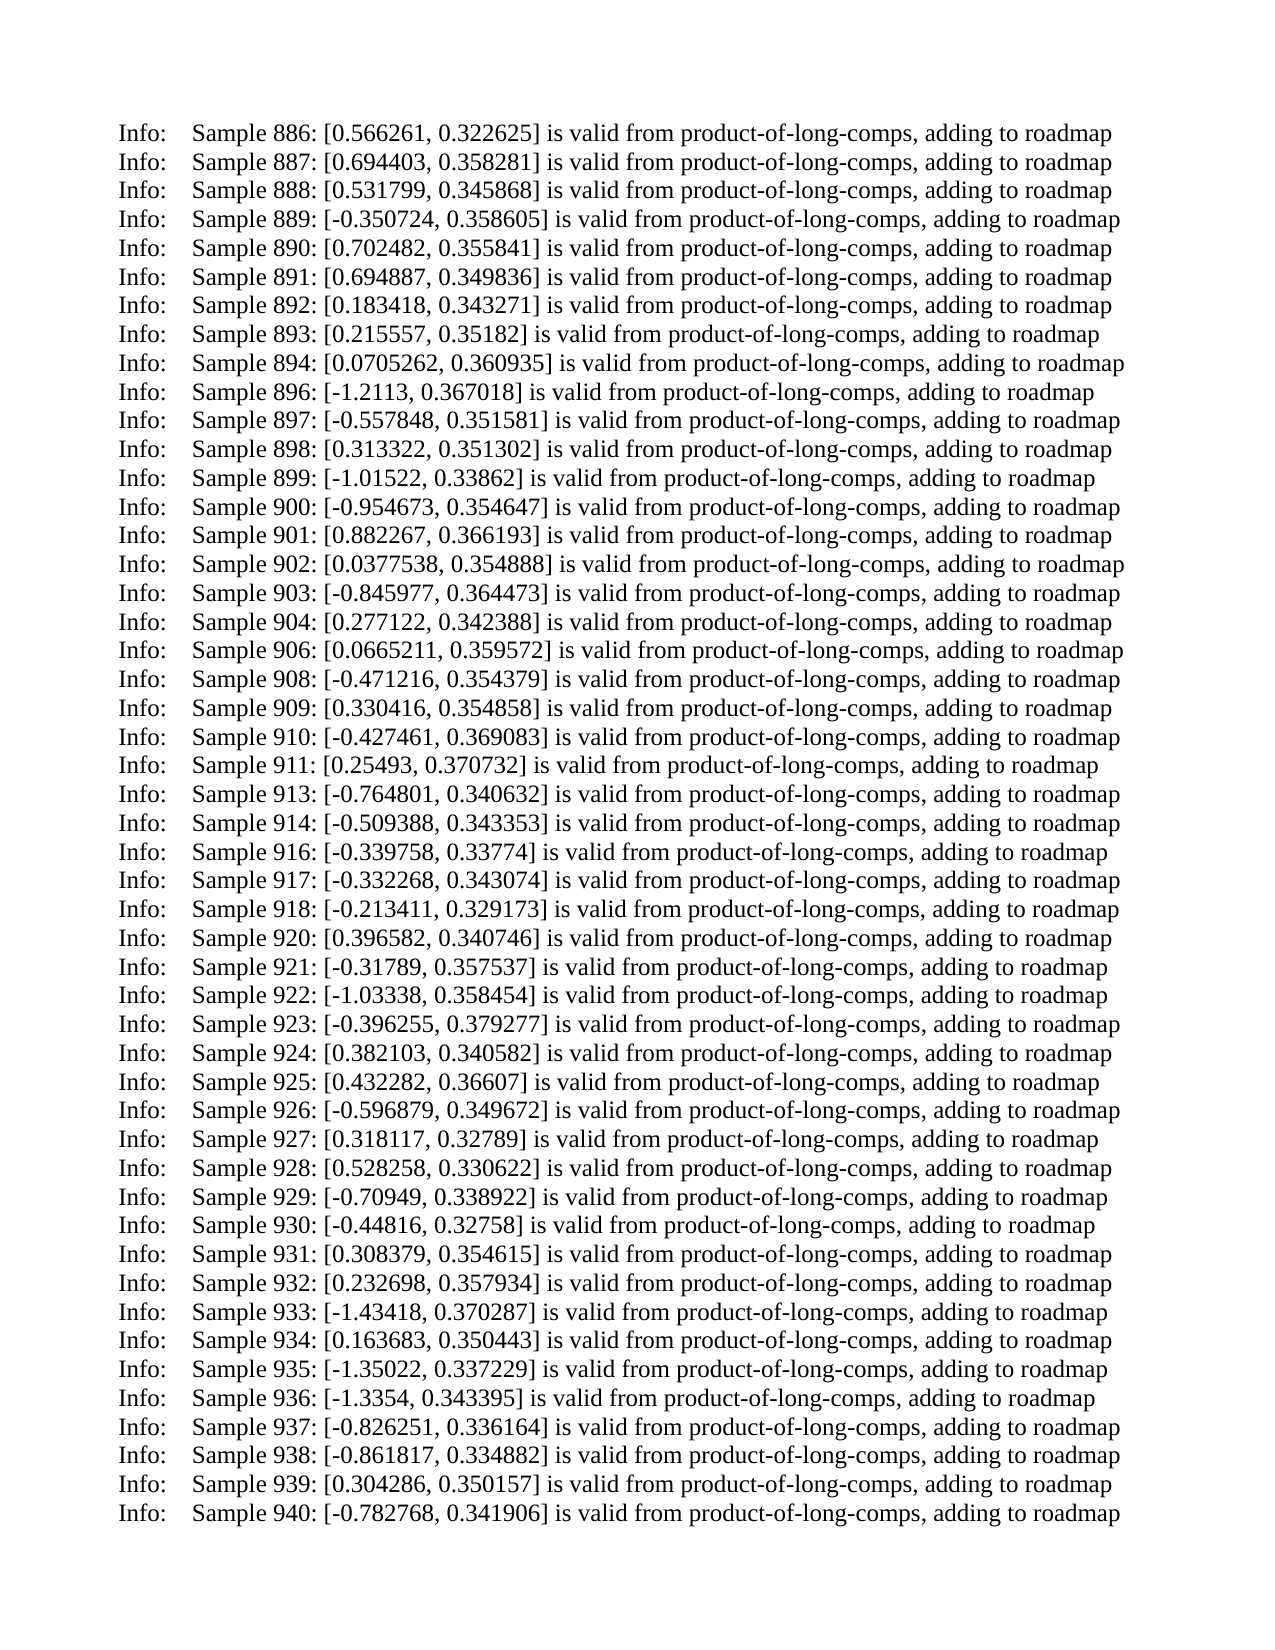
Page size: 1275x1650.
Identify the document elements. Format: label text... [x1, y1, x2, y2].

text Info: Sample 930: [-0.44816, 0.32758] is valid from product-of-long-comps, adding to roadmap [118, 1211, 1157, 1239]
text Info: Sample 891: [0.694887, 0.349836] is valid from product-of-long-comps, adding to roadmap [118, 262, 1157, 291]
text Info: Sample 923: [-0.396255, 0.379277] is valid from product-of-long-comps, adding to roadmap [118, 1009, 1157, 1038]
text Info: Sample 931: [0.308379, 0.354615] is valid from product-of-long-comps, adding to roadmap [118, 1239, 1157, 1268]
text Info: Sample 887: [0.694403, 0.358281] is valid from product-of-long-comps, adding to roadmap [118, 147, 1157, 176]
text Info: Sample 911: [0.25493, 0.370732] is valid from product-of-long-comps, adding to roadmap [118, 751, 1157, 779]
text Info: Sample 938: [-0.861817, 0.334882] is valid from product-of-long-comps, adding to roadmap [118, 1441, 1157, 1469]
text Info: Sample 927: [0.318117, 0.32789] is valid from product-of-long-comps, adding to roadmap [118, 1124, 1157, 1153]
text Info: Sample 904: [0.277122, 0.342388] is valid from product-of-long-comps, adding to roadmap [118, 607, 1157, 636]
text Info: Sample 928: [0.528258, 0.330622] is valid from product-of-long-comps, adding to roadmap [118, 1153, 1157, 1182]
text Info: Sample 899: [-1.01522, 0.33862] is valid from product-of-long-comps, adding to roadmap [118, 463, 1157, 492]
text Info: Sample 901: [0.882267, 0.366193] is valid from product-of-long-comps, adding to roadmap [118, 521, 1157, 549]
text Info: Sample 934: [0.163683, 0.350443] is valid from product-of-long-comps, adding to roadmap [118, 1326, 1157, 1354]
text Info: Sample 937: [-0.826251, 0.336164] is valid from product-of-long-comps, adding to roadmap [118, 1412, 1157, 1441]
text Info: Sample 924: [0.382103, 0.340582] is valid from product-of-long-comps, adding to roadmap [118, 1038, 1157, 1067]
text Info: Sample 908: [-0.471216, 0.354379] is valid from product-of-long-comps, adding to roadmap [118, 664, 1157, 693]
text Info: Sample 940: [-0.782768, 0.341906] is valid from product-of-long-comps, adding to roadmap [118, 1498, 1157, 1527]
text Info: Sample 916: [-0.339758, 0.33774] is valid from product-of-long-comps, adding to roadmap [118, 837, 1157, 866]
text Info: Sample 925: [0.432282, 0.36607] is valid from product-of-long-comps, adding to roadmap [118, 1067, 1157, 1096]
text Info: Sample 914: [-0.509388, 0.343353] is valid from product-of-long-comps, adding to roadmap [118, 808, 1157, 837]
text Info: Sample 897: [-0.557848, 0.351581] is valid from product-of-long-comps, adding to roadmap [118, 406, 1157, 434]
text Info: Sample 909: [0.330416, 0.354858] is valid from product-of-long-comps, adding to roadmap [118, 693, 1157, 722]
text Info: Sample 890: [0.702482, 0.355841] is valid from product-of-long-comps, adding to roadmap [118, 233, 1157, 262]
text Info: Sample 888: [0.531799, 0.345868] is valid from product-of-long-comps, adding to roadmap [118, 176, 1157, 204]
text Info: Sample 892: [0.183418, 0.343271] is valid from product-of-long-comps, adding to roadmap [118, 291, 1157, 319]
text Info: Sample 926: [-0.596879, 0.349672] is valid from product-of-long-comps, adding to roadmap [118, 1096, 1157, 1124]
text Info: Sample 886: [0.566261, 0.322625] is valid from product-of-long-comps, adding to roadmap [118, 118, 1157, 147]
text Info: Sample 902: [0.0377538, 0.354888] is valid from product-of-long-comps, adding to roadmap [118, 549, 1157, 578]
text Info: Sample 906: [0.0665211, 0.359572] is valid from product-of-long-comps, adding to roadmap [118, 636, 1157, 664]
text Info: Sample 910: [-0.427461, 0.369083] is valid from product-of-long-comps, adding to roadmap [118, 722, 1157, 751]
text Info: Sample 893: [0.215557, 0.35182] is valid from product-of-long-comps, adding to roadmap [118, 319, 1157, 348]
text Info: Sample 913: [-0.764801, 0.340632] is valid from product-of-long-comps, adding to roadmap [118, 779, 1157, 808]
text Info: Sample 932: [0.232698, 0.357934] is valid from product-of-long-comps, adding to roadmap [118, 1268, 1157, 1297]
text Info: Sample 889: [-0.350724, 0.358605] is valid from product-of-long-comps, adding to roadmap [118, 204, 1157, 233]
text Info: Sample 939: [0.304286, 0.350157] is valid from product-of-long-comps, adding to roadmap [118, 1469, 1157, 1498]
text Info: Sample 936: [-1.3354, 0.343395] is valid from product-of-long-comps, adding to roadmap [118, 1383, 1157, 1412]
text Info: Sample 922: [-1.03338, 0.358454] is valid from product-of-long-comps, adding to roadmap [118, 981, 1157, 1009]
text Info: Sample 896: [-1.2113, 0.367018] is valid from product-of-long-comps, adding to roadmap [118, 377, 1157, 406]
text Info: Sample 933: [-1.43418, 0.370287] is valid from product-of-long-comps, adding to roadmap [118, 1297, 1157, 1326]
text Info: Sample 917: [-0.332268, 0.343074] is valid from product-of-long-comps, adding to roadmap [118, 866, 1157, 894]
text Info: Sample 900: [-0.954673, 0.354647] is valid from product-of-long-comps, adding to roadmap [118, 492, 1157, 521]
text Info: Sample 929: [-0.70949, 0.338922] is valid from product-of-long-comps, adding to roadmap [118, 1182, 1157, 1211]
text Info: Sample 898: [0.313322, 0.351302] is valid from product-of-long-comps, adding to roadmap [118, 434, 1157, 463]
text Info: Sample 903: [-0.845977, 0.364473] is valid from product-of-long-comps, adding to roadmap [118, 578, 1157, 607]
text Info: Sample 918: [-0.213411, 0.329173] is valid from product-of-long-comps, adding to roadmap [118, 894, 1157, 923]
text Info: Sample 921: [-0.31789, 0.357537] is valid from product-of-long-comps, adding to roadmap [118, 952, 1157, 981]
text Info: Sample 920: [0.396582, 0.340746] is valid from product-of-long-comps, adding to roadmap [118, 923, 1157, 952]
text Info: Sample 935: [-1.35022, 0.337229] is valid from product-of-long-comps, adding to roadmap [118, 1354, 1157, 1383]
text Info: Sample 894: [0.0705262, 0.360935] is valid from product-of-long-comps, adding to roadmap [118, 348, 1157, 377]
